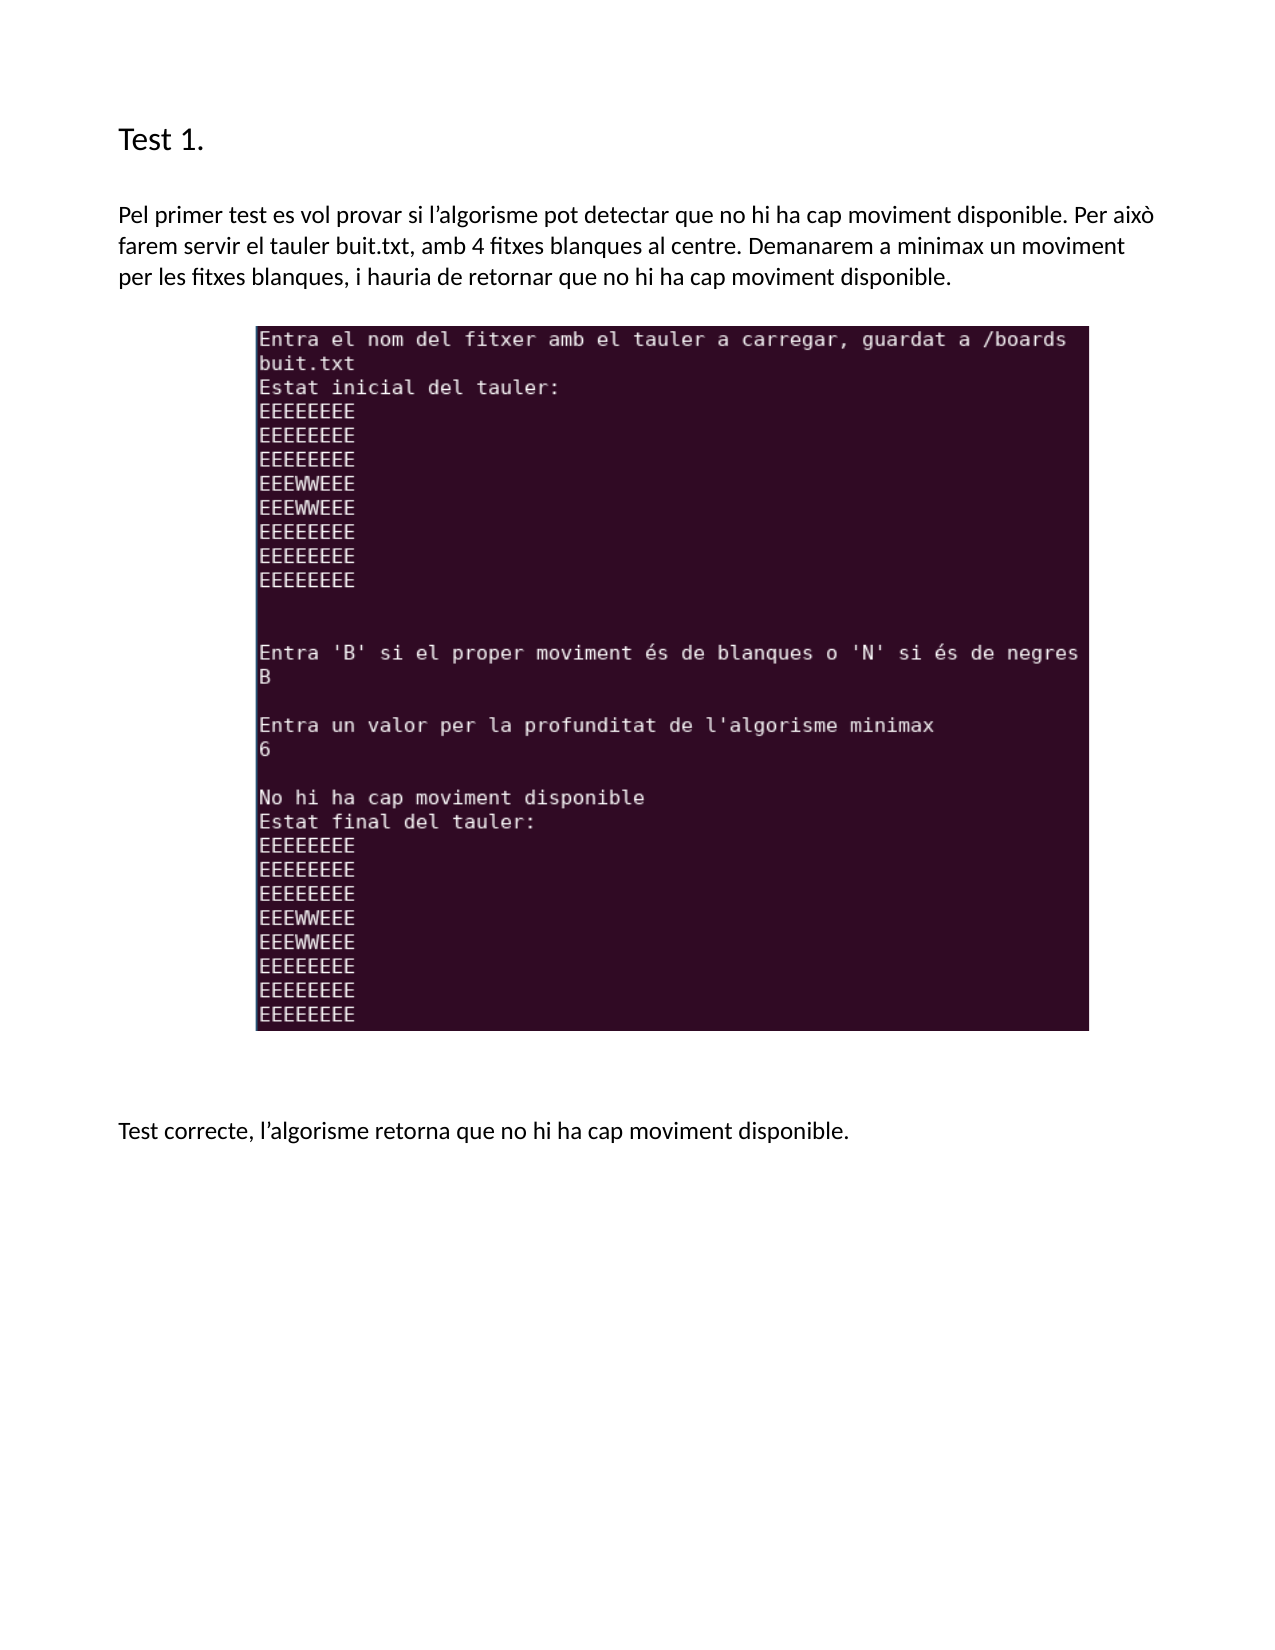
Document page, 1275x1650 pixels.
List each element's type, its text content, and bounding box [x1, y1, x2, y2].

text Test 1. [118, 118, 1157, 159]
text Test correcte, l’algorisme retorna que no hi ha cap moviment disponible. [118, 1115, 1157, 1146]
text Pel primer test es vol provar si l’algorisme pot detectar que no hi ha cap moviment disponible. Per això farem servir el tauler buit.txt, amb 4 fitxes blanques al centre. Demanarem a minimax un moviment per les fitxes blanques, i hauria de retornar que no hi ha cap moviment disponible. [118, 199, 1157, 291]
picture [255, 326, 1090, 1031]
